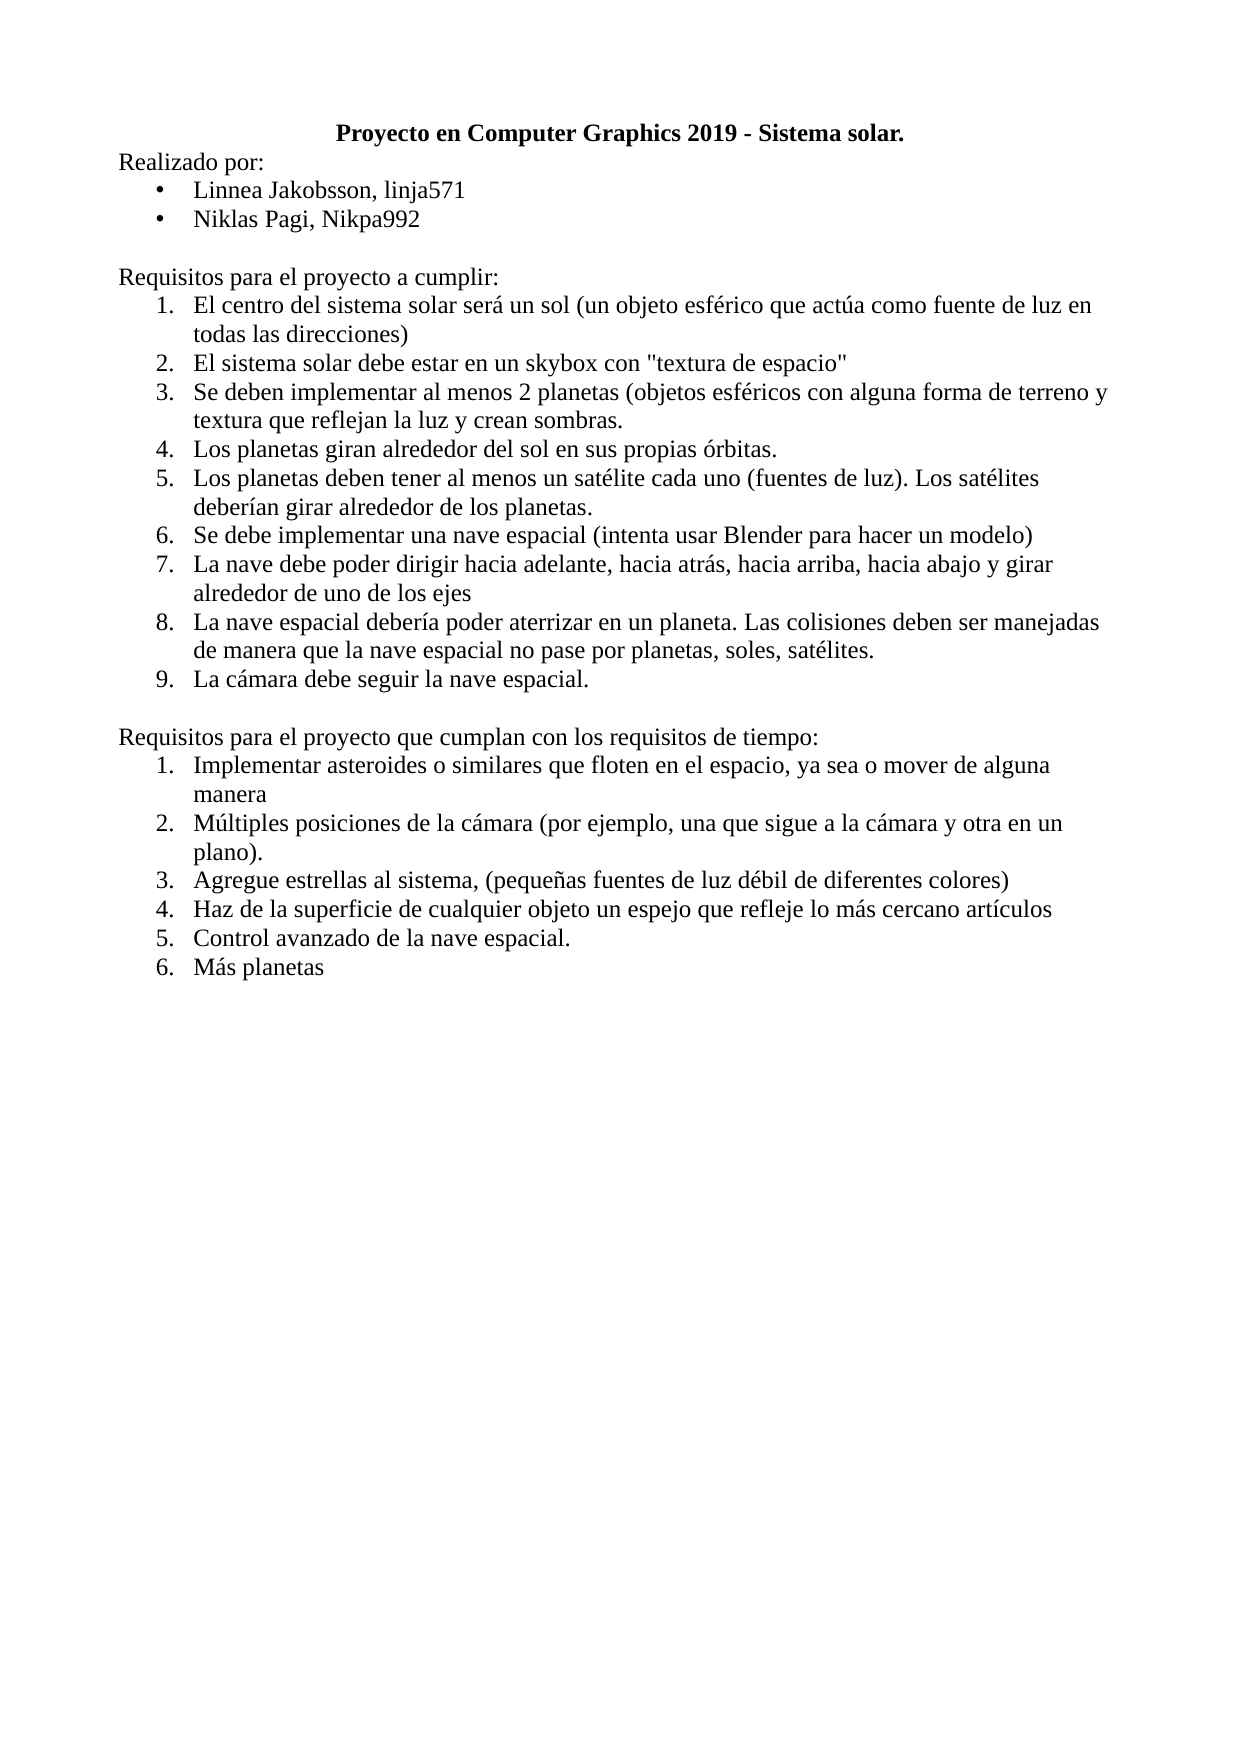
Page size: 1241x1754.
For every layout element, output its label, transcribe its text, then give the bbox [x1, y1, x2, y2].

list Linnea Jakobsson, linja571 [156, 176, 1122, 204]
list Haz de la superficie de cualquier objeto un espejo que refleje lo más cercano artículos [156, 894, 1122, 923]
list La nave debe poder dirigir hacia adelante, hacia atrás, hacia arriba, hacia abajo y girar alrededor de uno de los ejes [156, 549, 1122, 607]
text Requisitos para el proyecto que cumplan con los requisitos de tiempo: [118, 722, 1122, 751]
text Requisitos para el proyecto a cumplir: [118, 262, 1122, 291]
list La cámara debe seguir la nave espacial. [156, 664, 1122, 693]
list El centro del sistema solar será un sol (un objeto esférico que actúa como fuente de luz en todas las direcciones) [156, 291, 1122, 348]
list Se debe implementar una nave espacial (intenta usar Blender para hacer un modelo) [156, 521, 1122, 549]
list El sistema solar debe estar en un skybox con "textura de espacio" [156, 348, 1122, 377]
list Niklas Pagi, Nikpa992 [156, 204, 1122, 233]
list Más planetas [156, 952, 1122, 981]
list La nave espacial debería poder aterrizar en un planeta. Las colisiones deben ser manejadas de manera que la nave espacial no pase por planetas, soles, satélites. [156, 607, 1122, 664]
list Los planetas deben tener al menos un satélite cada uno (fuentes de luz). Los satélites deberían girar alrededor de los planetas. [156, 463, 1122, 521]
list Agregue estrellas al sistema, (pequeñas fuentes de luz débil de diferentes colores) [156, 866, 1122, 894]
text Realizado por: [118, 147, 1122, 176]
list Los planetas giran alrededor del sol en sus propias órbitas. [156, 434, 1122, 463]
list Múltiples posiciones de la cámara (por ejemplo, una que sigue a la cámara y otra en un plano). [156, 808, 1122, 866]
text Proyecto en Computer Graphics 2019 - Sistema solar. [118, 118, 1122, 147]
list Se deben implementar al menos 2 planetas (objetos esféricos con alguna forma de terreno y textura que reflejan la luz y crean sombras. [156, 377, 1122, 434]
list Implementar asteroides o similares que floten en el espacio, ya sea o mover de alguna manera [156, 751, 1122, 808]
list Control avanzado de la nave espacial. [156, 923, 1122, 952]
